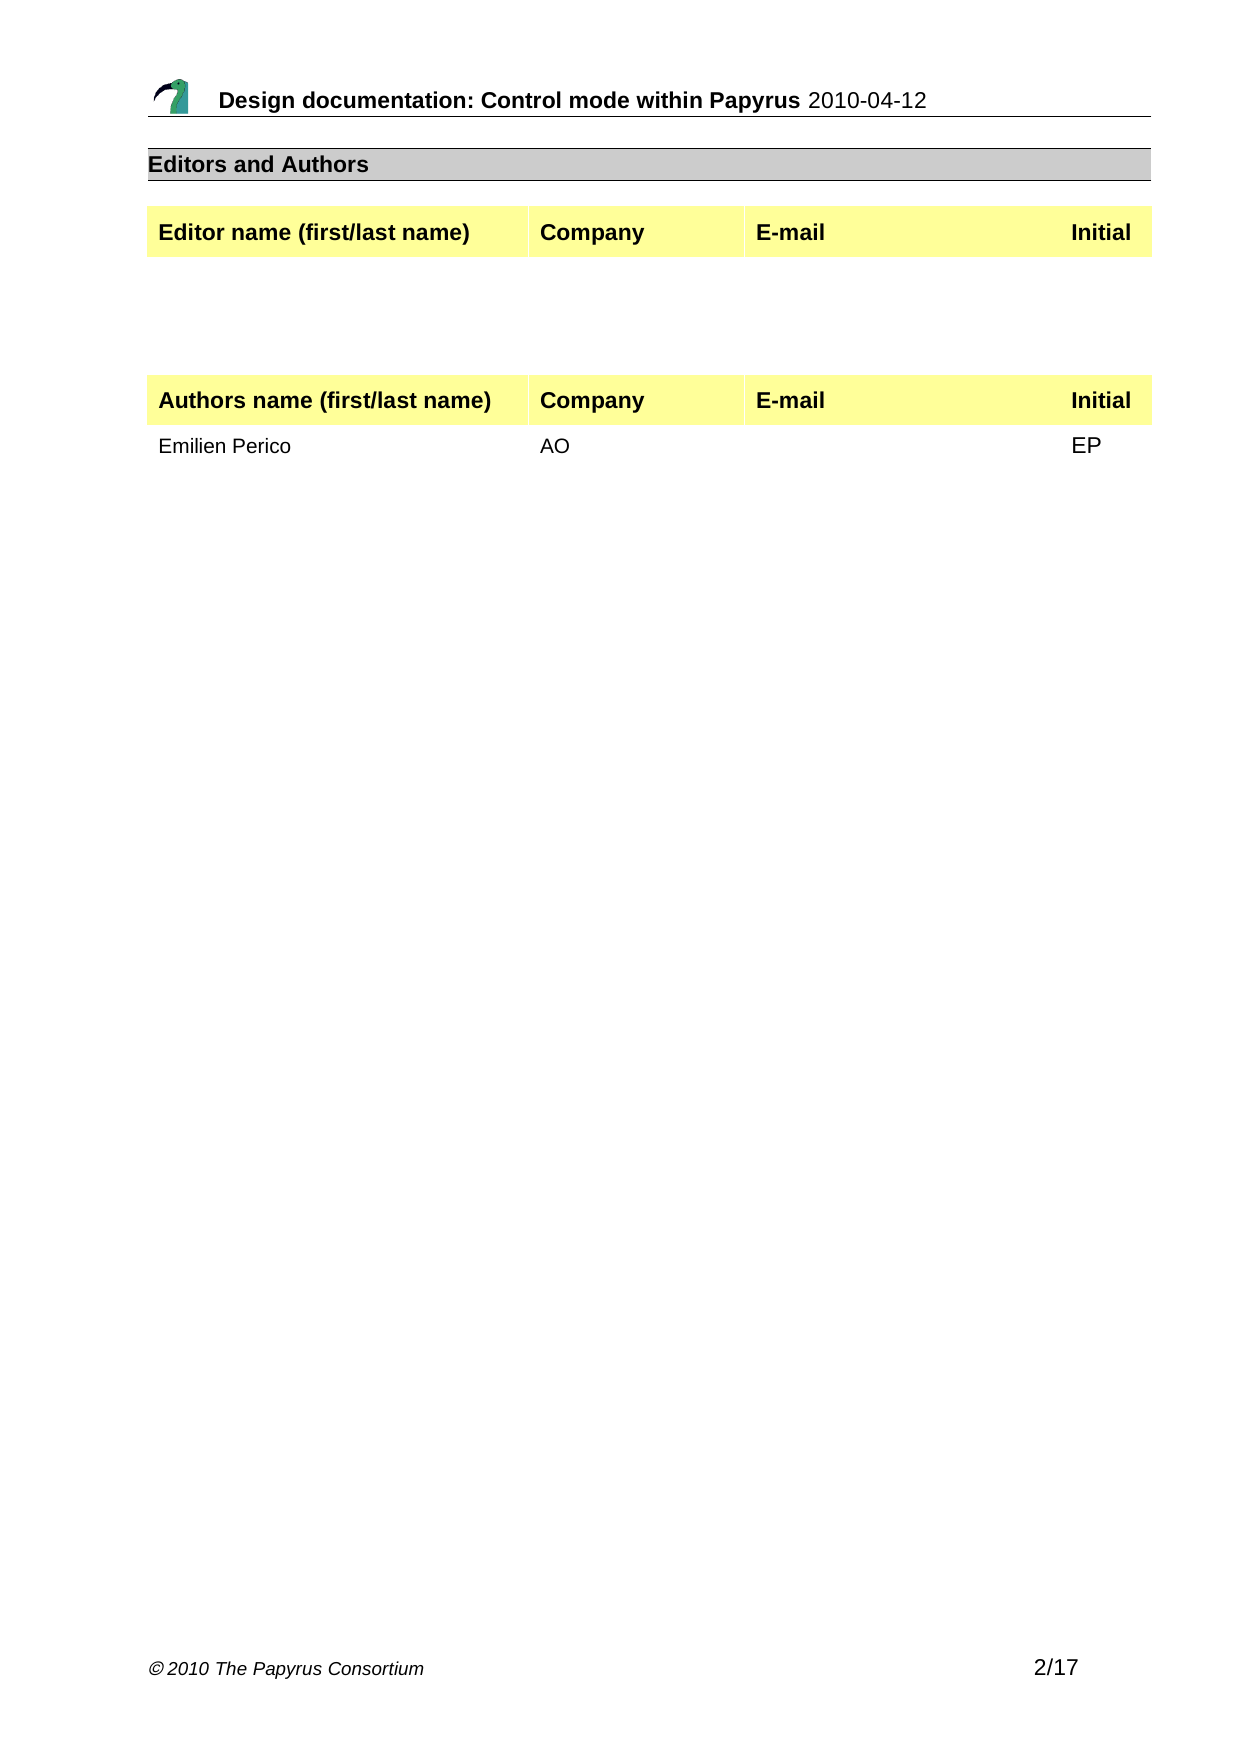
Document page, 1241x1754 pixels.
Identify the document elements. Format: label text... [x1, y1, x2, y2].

table_cell [745, 425, 1060, 464]
table_cell [529, 257, 744, 296]
table_cell Emilien Perico [147, 425, 528, 464]
table_cell AO [529, 425, 744, 464]
table_cell [1060, 257, 1152, 296]
table_header E-mail [745, 375, 1060, 425]
picture [153, 79, 189, 114]
table_cell [745, 257, 1060, 296]
table_header Initial [1060, 206, 1152, 257]
table_cell EP [1060, 425, 1152, 464]
table_cell [147, 257, 528, 296]
subtitle Editors and Authors [148, 149, 1151, 180]
table_header Company [529, 375, 744, 425]
table_header E-mail [745, 206, 1060, 257]
table_header Editor name (first/last name) [147, 206, 528, 257]
table_header Authors name (first/last name) [147, 375, 528, 425]
table_header Company [529, 206, 744, 257]
table_header Initial [1060, 375, 1152, 425]
